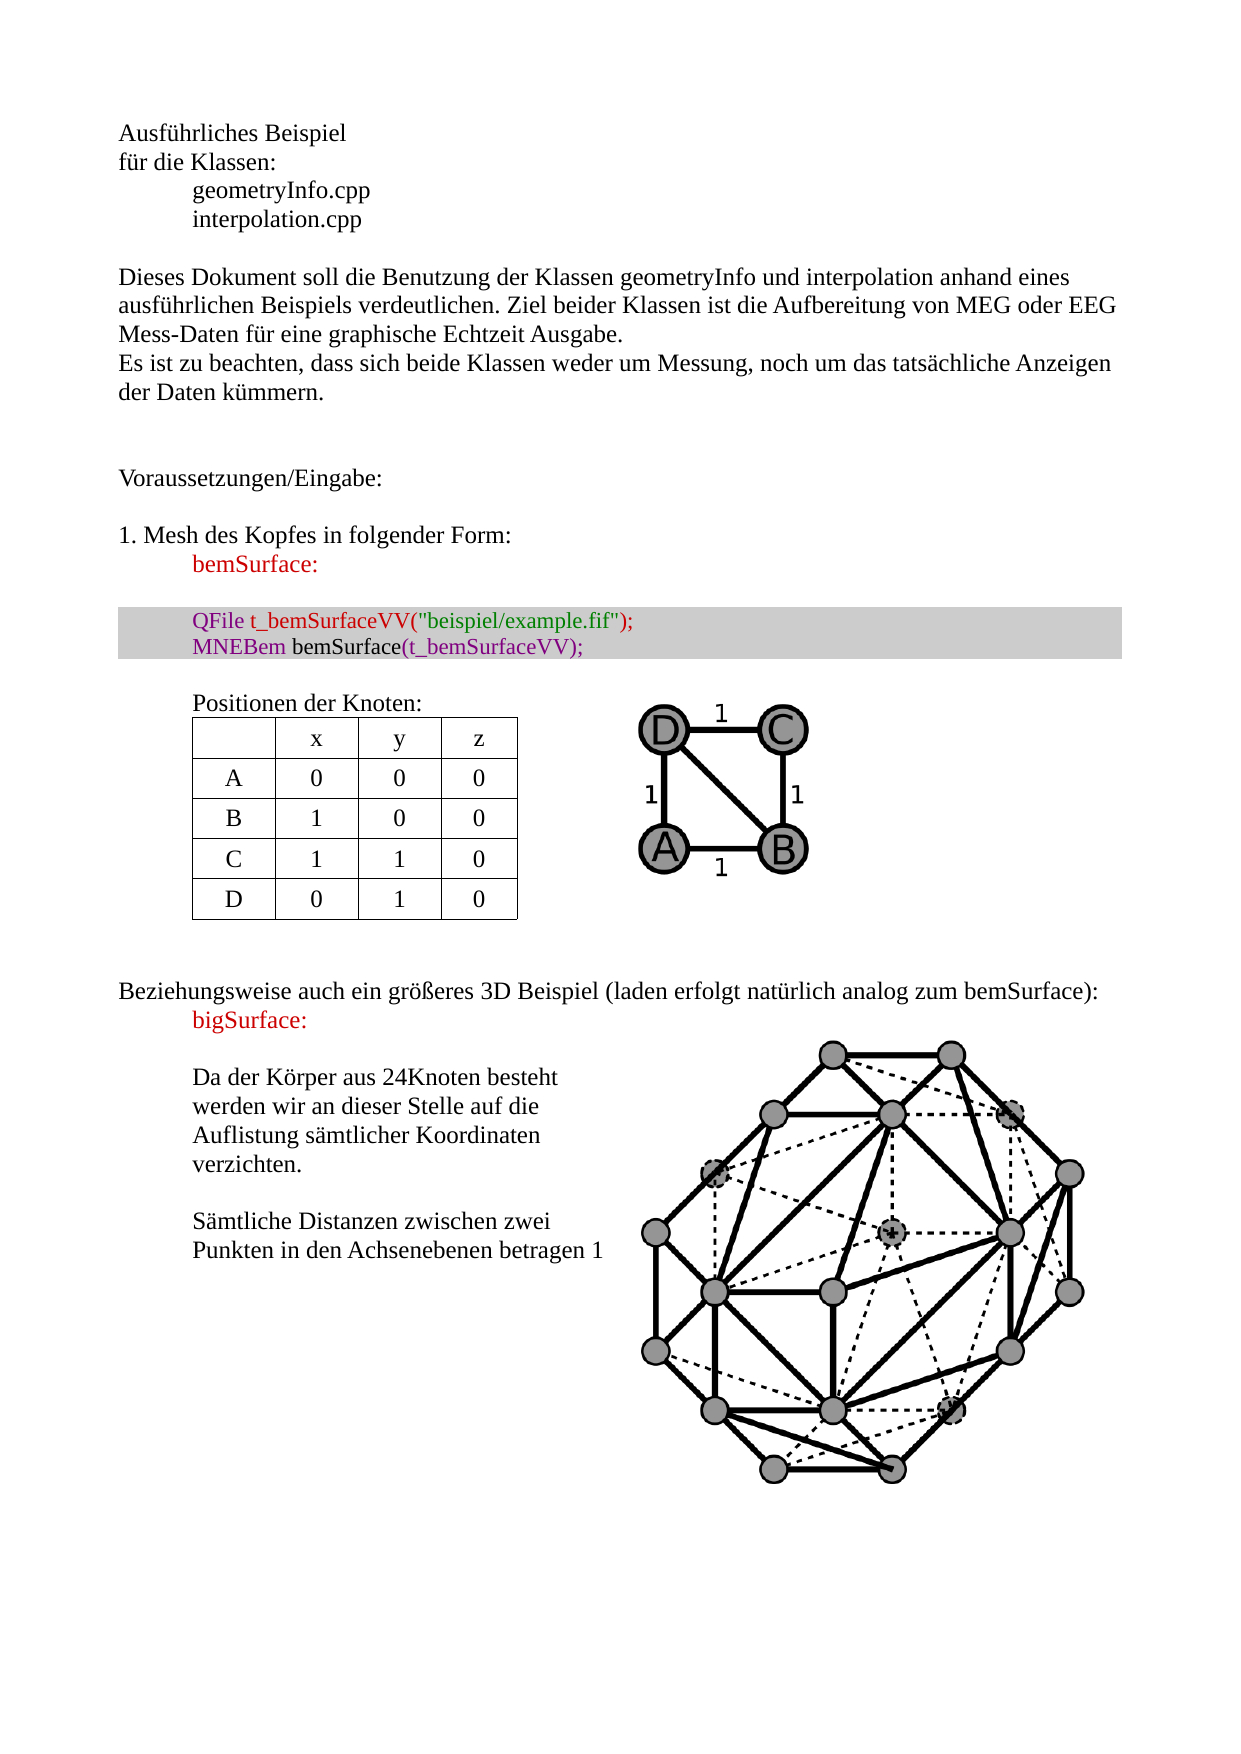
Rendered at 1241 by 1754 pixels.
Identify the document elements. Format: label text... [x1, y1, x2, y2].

table_cell 1 [276, 799, 358, 838]
text Dieses Dokument soll die Benutzung der Klassen geometryInfo und interpolation anhand eines ausführlichen Beispiels verdeutlichen. Ziel beider Klassen ist die Aufbereitung von MEG oder EEG Mess-Daten für eine graphische Echtzeit Ausgabe. [118, 262, 1122, 348]
table_cell 0 [442, 759, 517, 798]
table_header z [442, 718, 517, 757]
table_cell A [193, 759, 275, 798]
table_cell 0 [359, 799, 441, 838]
text bigSurface: [118, 1005, 1122, 1034]
table_header x [276, 718, 358, 757]
text bemSurface: [118, 549, 1122, 578]
text Sämtliche Distanzen zwischen zwei Punkten in den Achsenebenen betragen 1 [118, 1206, 607, 1264]
table_cell 0 [276, 879, 358, 919]
table_cell 1 [276, 839, 358, 878]
table_cell B [193, 799, 275, 838]
text Da der Körper aus 24Knoten besteht werden wir an dieser Stelle auf die Auflistung sämtlicher Koordinaten verzichten. [118, 1062, 607, 1177]
text für die Klassen: [118, 147, 1122, 176]
table_header [193, 718, 275, 757]
table_cell 1 [359, 839, 441, 878]
table_cell 0 [442, 799, 517, 838]
table_cell 0 [442, 879, 517, 919]
table_cell 0 [442, 839, 517, 878]
text Positionen der Knoten: [118, 688, 1122, 717]
text MNEBem bemSurface(t_bemSurfaceVV); [118, 633, 1122, 659]
text interpolation.cpp [118, 204, 1122, 233]
table_cell 1 [359, 879, 441, 919]
text Beziehungsweise auch ein größeres 3D Beispiel (laden erfolgt natürlich analog zum bemSurface): [118, 976, 1122, 1005]
table_header y [359, 718, 441, 757]
text Es ist zu beachten, dass sich beide Klassen weder um Messung, noch um das tatsächliche Anzeigen der Daten kümmern. [118, 348, 1122, 406]
table_cell 0 [359, 759, 441, 798]
text geometryInfo.cpp [118, 176, 1122, 204]
table_cell 0 [276, 759, 358, 798]
text QFile t_bemSurfaceVV("beispiel/example.fif"); [118, 607, 1122, 633]
table_cell C [193, 839, 275, 878]
picture [607, 1012, 1121, 1516]
text Ausführliches Beispiel [118, 118, 1122, 147]
picture [617, 690, 829, 891]
text Voraussetzungen/Eingabe: [118, 463, 1122, 492]
table_cell D [193, 879, 275, 919]
text 1. Mesh des Kopfes in folgender Form: [118, 521, 1122, 549]
